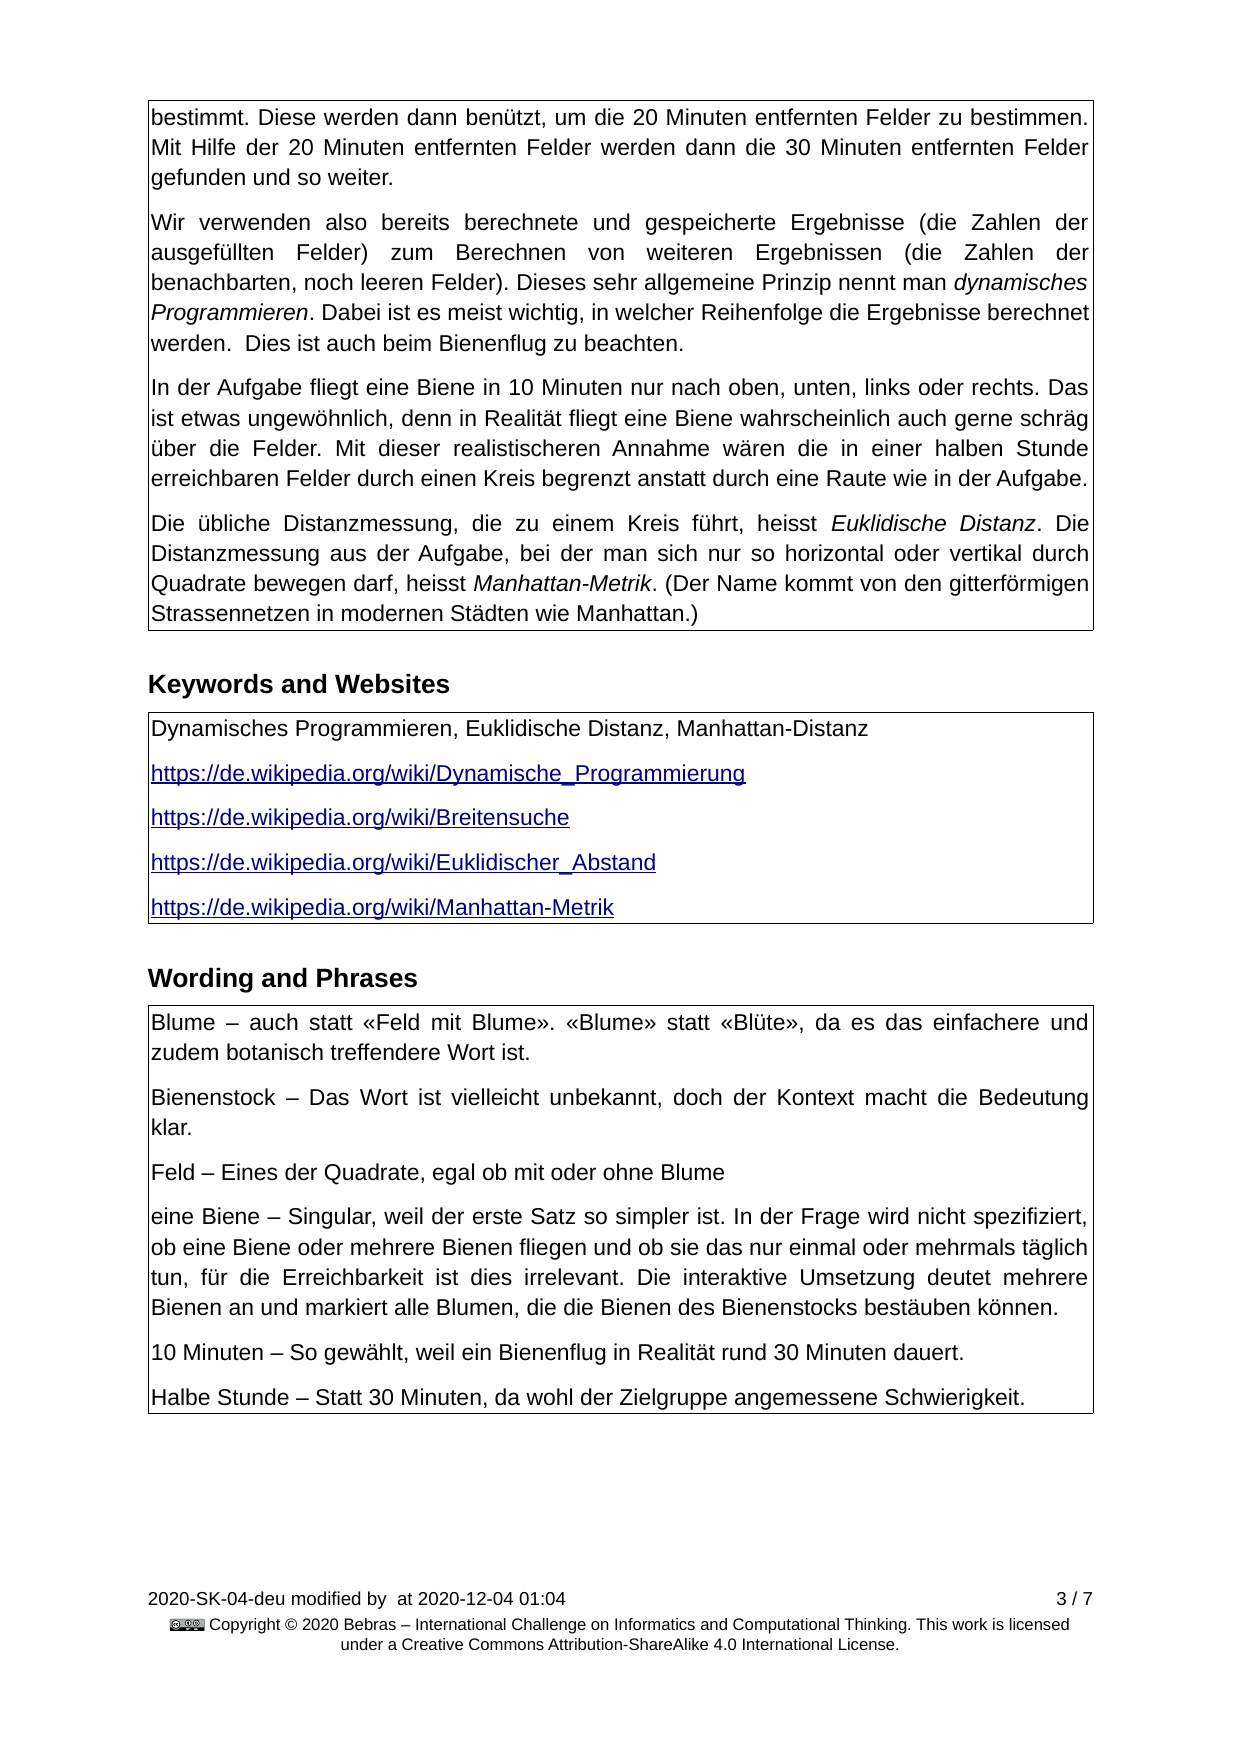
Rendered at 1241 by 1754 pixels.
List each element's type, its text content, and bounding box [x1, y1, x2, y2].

text https://de.wikipedia.org/wiki/Manhattan-Metrik [149, 891, 1093, 923]
text In der Aufgabe fliegt eine Biene in 10 Minuten nur nach oben, unten, links oder rechts. Das ist etwas ungewöhnlich, denn in Realität fliegt eine Biene wahrscheinlich auch gerne schräg über die Felder. Mit dieser realistischeren Annahme wären die in einer halben Stunde erreichbaren Felder durch einen Kreis begrenzt anstatt durch eine Raute wie in der Aufgabe. [149, 371, 1093, 491]
text Halbe Stunde – Statt 30 Minuten, da wohl der Zielgruppe angemessene Schwierigkeit. [149, 1380, 1093, 1413]
text Dynamisches Programmieren, Euklidische Distanz, Manhattan-Distanz [149, 713, 1093, 741]
text 10 Minuten – So gewählt, weil ein Bienenflug in Realität rund 30 Minuten dauert. [149, 1336, 1093, 1365]
text Feld – Eines der Quadrate, egal ob mit oder ohne Blume [149, 1155, 1093, 1185]
text bestimmt. Diese werden dann benützt, um die 20 Minuten entfernten Felder zu bestimmen. Mit Hilfe der 20 Minuten entfernten Felder werden dann die 30 Minuten entfernten Felder gefunden und so weiter. [149, 101, 1093, 190]
text https://de.wikipedia.org/wiki/Dynamische_Programmierung [149, 757, 1093, 786]
text Wir verwenden also bereits berechnete und gespeicherte Ergebnisse (die Zahlen der ausgefüllten Felder) zum Berechnen von weiteren Ergebnissen (die Zahlen der benachbarten, noch leeren Felder). Dieses sehr allgemeine Prinzip nennt man dynamisches Programmieren. Dabei ist es meist wichtig, in welcher Reihenfolge die Ergebnisse berechnet werden. Dies ist auch beim Bienenflug zu beachten. [149, 206, 1093, 356]
text https://de.wikipedia.org/wiki/Euklidischer_Abstand [149, 846, 1093, 876]
subtitle Wording and Phrases [148, 963, 1093, 993]
text Die übliche Distanzmessung, die zu einem Kreis führt, heisst Euklidische Distanz. Die Distanzmessung aus der Aufgabe, bei der man sich nur so horizontal oder vertikal durch Quadrate bewegen darf, heisst Manhattan-Metrik. (Der Name kommt von den gitterförmigen Strassennetzen in modernen Städten wie Manhattan.) [149, 507, 1093, 630]
text Bienenstock – Das Wort ist vielleicht unbekannt, doch der Kontext macht die Bedeutung klar. [149, 1080, 1093, 1140]
subtitle Keywords and Websites [148, 669, 1093, 699]
text Blume – auch statt «Feld mit Blume». «Blume» statt «Blüte», da es das einfachere und zudem botanisch treffendere Wort ist. [149, 1006, 1093, 1065]
text https://de.wikipedia.org/wiki/Breitensuche [149, 801, 1093, 831]
text eine Biene – Singular, weil der erste Satz so simpler ist. In der Frage wird nicht spezifiziert, ob eine Biene oder mehrere Bienen fliegen und ob sie das nur einmal oder mehrmals täglich tun, für die Erreichbarkeit ist dies irrelevant. Die interaktive Umsetzung deutet mehrere Bienen an und markiert alle Blumen, die die Bienen des Bienenstocks bestäuben können. [149, 1200, 1093, 1320]
